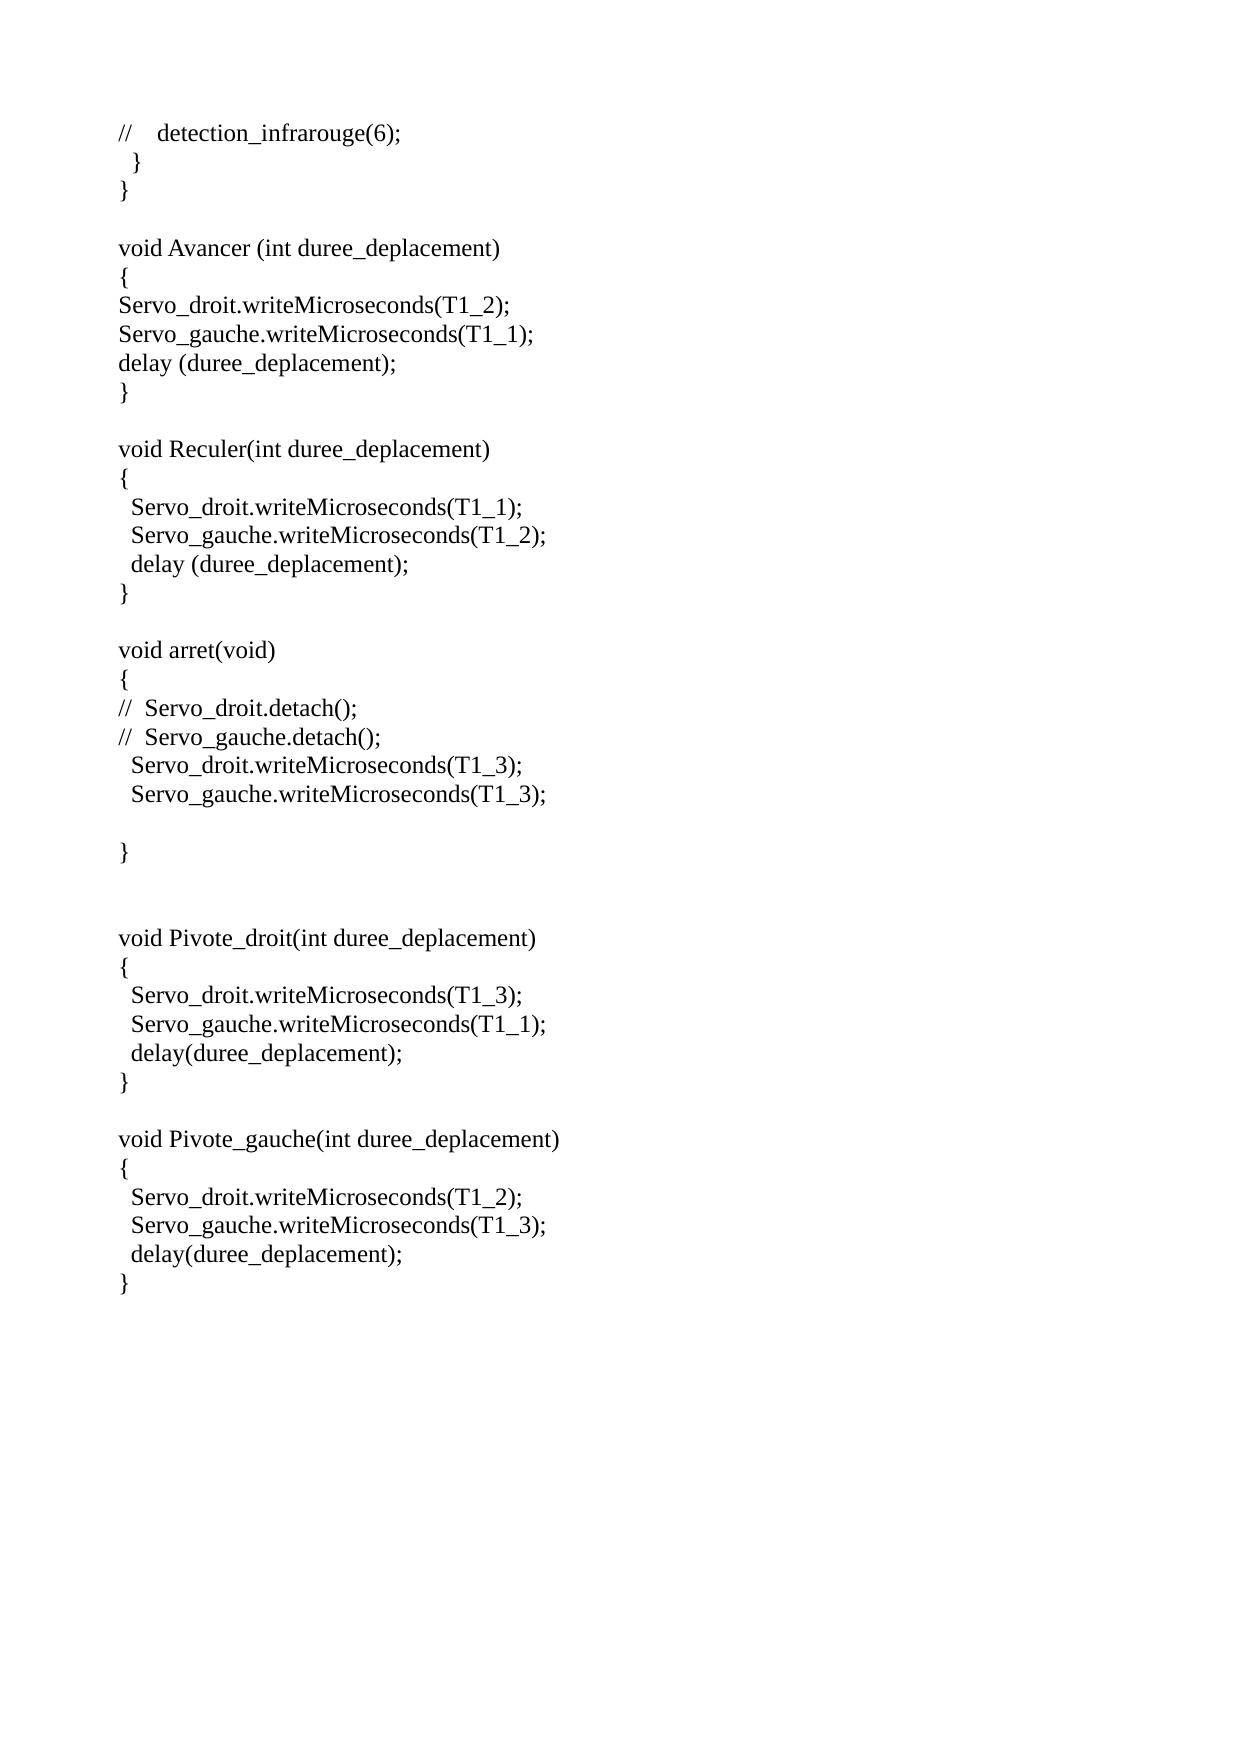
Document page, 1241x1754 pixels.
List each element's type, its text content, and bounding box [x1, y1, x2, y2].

text // Servo_gauche.detach(); [118, 722, 1122, 751]
text Servo_droit.writeMicroseconds(T1_1); [118, 492, 1122, 521]
text delay(duree_deplacement); [118, 1038, 1122, 1067]
text Servo_gauche.writeMicroseconds(T1_2); [118, 521, 1122, 549]
text { [118, 952, 1122, 981]
text } [118, 837, 1122, 866]
text Servo_droit.writeMicroseconds(T1_3); [118, 981, 1122, 1009]
text } [118, 1268, 1122, 1297]
text { [118, 262, 1122, 291]
text Servo_gauche.writeMicroseconds(T1_1); [118, 1009, 1122, 1038]
text void Avancer (int duree_deplacement) [118, 233, 1122, 262]
text void Pivote_droit(int duree_deplacement) [118, 923, 1122, 952]
text Servo_gauche.writeMicroseconds(T1_3); [118, 779, 1122, 808]
text { [118, 463, 1122, 492]
text Servo_droit.writeMicroseconds(T1_2); [118, 1182, 1122, 1211]
text } [118, 176, 1122, 204]
text // detection_infrarouge(6); [118, 118, 1122, 147]
text } [118, 377, 1122, 406]
text } [118, 578, 1122, 607]
text Servo_droit.writeMicroseconds(T1_2); [118, 291, 1122, 319]
text Servo_droit.writeMicroseconds(T1_3); [118, 751, 1122, 779]
text } [118, 1067, 1122, 1096]
text Servo_gauche.writeMicroseconds(T1_1); [118, 319, 1122, 348]
text void arret(void) [118, 636, 1122, 664]
text Servo_gauche.writeMicroseconds(T1_3); [118, 1211, 1122, 1239]
text } [118, 147, 1122, 176]
text // Servo_droit.detach(); [118, 693, 1122, 722]
text void Reculer(int duree_deplacement) [118, 434, 1122, 463]
text delay (duree_deplacement); [118, 549, 1122, 578]
text delay (duree_deplacement); [118, 348, 1122, 377]
text { [118, 664, 1122, 693]
text delay(duree_deplacement); [118, 1239, 1122, 1268]
text { [118, 1153, 1122, 1182]
text void Pivote_gauche(int duree_deplacement) [118, 1124, 1122, 1153]
